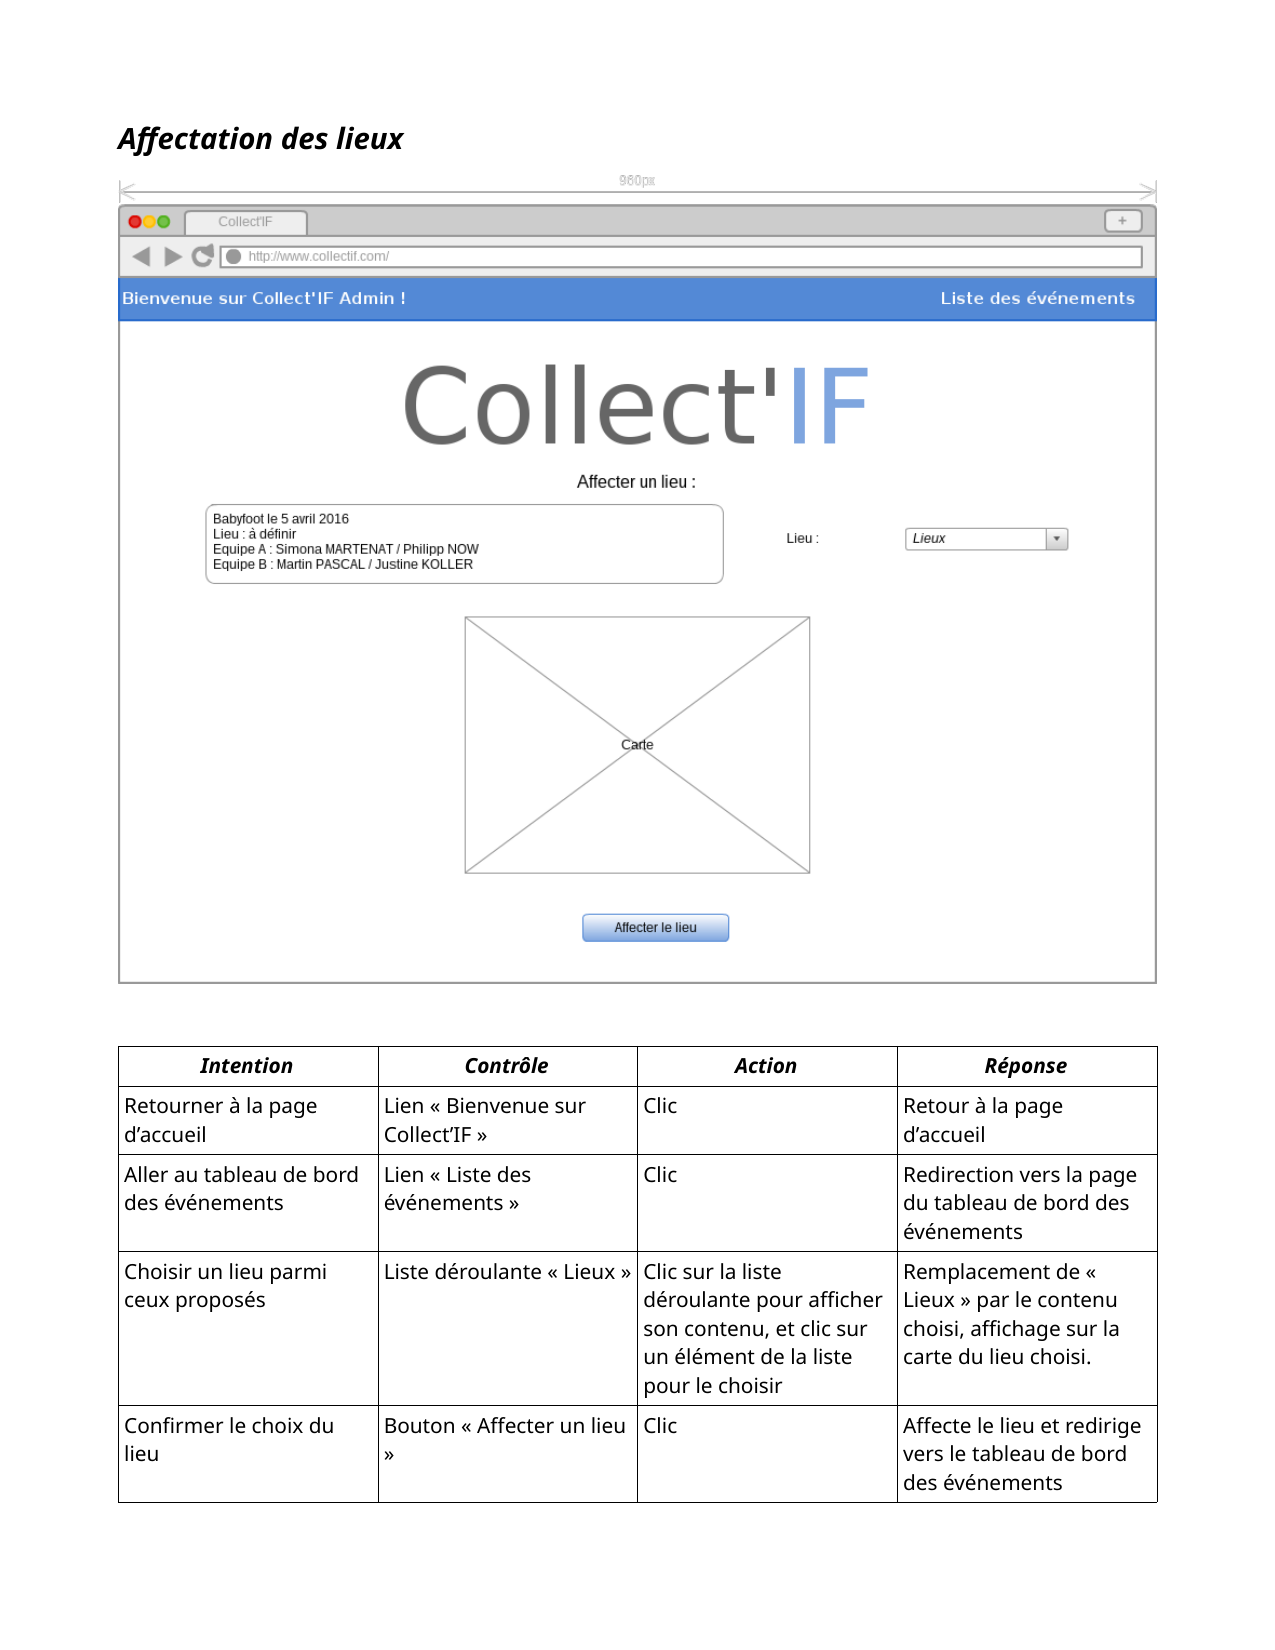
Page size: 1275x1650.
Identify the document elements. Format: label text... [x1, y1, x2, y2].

table_cell Affecte le lieu et redirige vers le tableau de bord des événements [898, 1406, 1157, 1502]
table_cell Clic sur la liste déroulante pour afficher son contenu, et clic sur un élément de la liste pour le choisir [638, 1252, 897, 1405]
table_cell Retour à la page d’accueil [898, 1087, 1157, 1154]
subtitle Affectation des lieux [118, 118, 1157, 158]
table_cell Clic [638, 1155, 897, 1251]
table_cell Choisir un lieu parmi ceux proposés [119, 1252, 378, 1405]
table_header Réponse [898, 1047, 1157, 1086]
table_header Contrôle [379, 1047, 637, 1086]
table_cell Clic [638, 1406, 897, 1502]
table_header Action [638, 1047, 897, 1086]
table_cell Confirmer le choix du lieu [119, 1406, 378, 1502]
table_cell Redirection vers la page du tableau de bord des événements [898, 1155, 1157, 1251]
table_header Intention [119, 1047, 378, 1086]
table_cell Lien « Liste des événements » [379, 1155, 637, 1251]
table_cell Remplacement de « Lieux » par le contenu choisi, affichage sur la carte du lieu choisi. [898, 1252, 1157, 1405]
table_cell Lien « Bienvenue sur Collect’IF » [379, 1087, 637, 1154]
table_cell Liste déroulante « Lieux » [379, 1252, 637, 1405]
table_cell Retourner à la page d’accueil [119, 1087, 378, 1154]
table_cell Aller au tableau de bord des événements [119, 1155, 378, 1251]
picture [118, 170, 1157, 984]
table_cell Clic [638, 1087, 897, 1154]
table_cell Bouton « Affecter un lieu » [379, 1406, 637, 1502]
